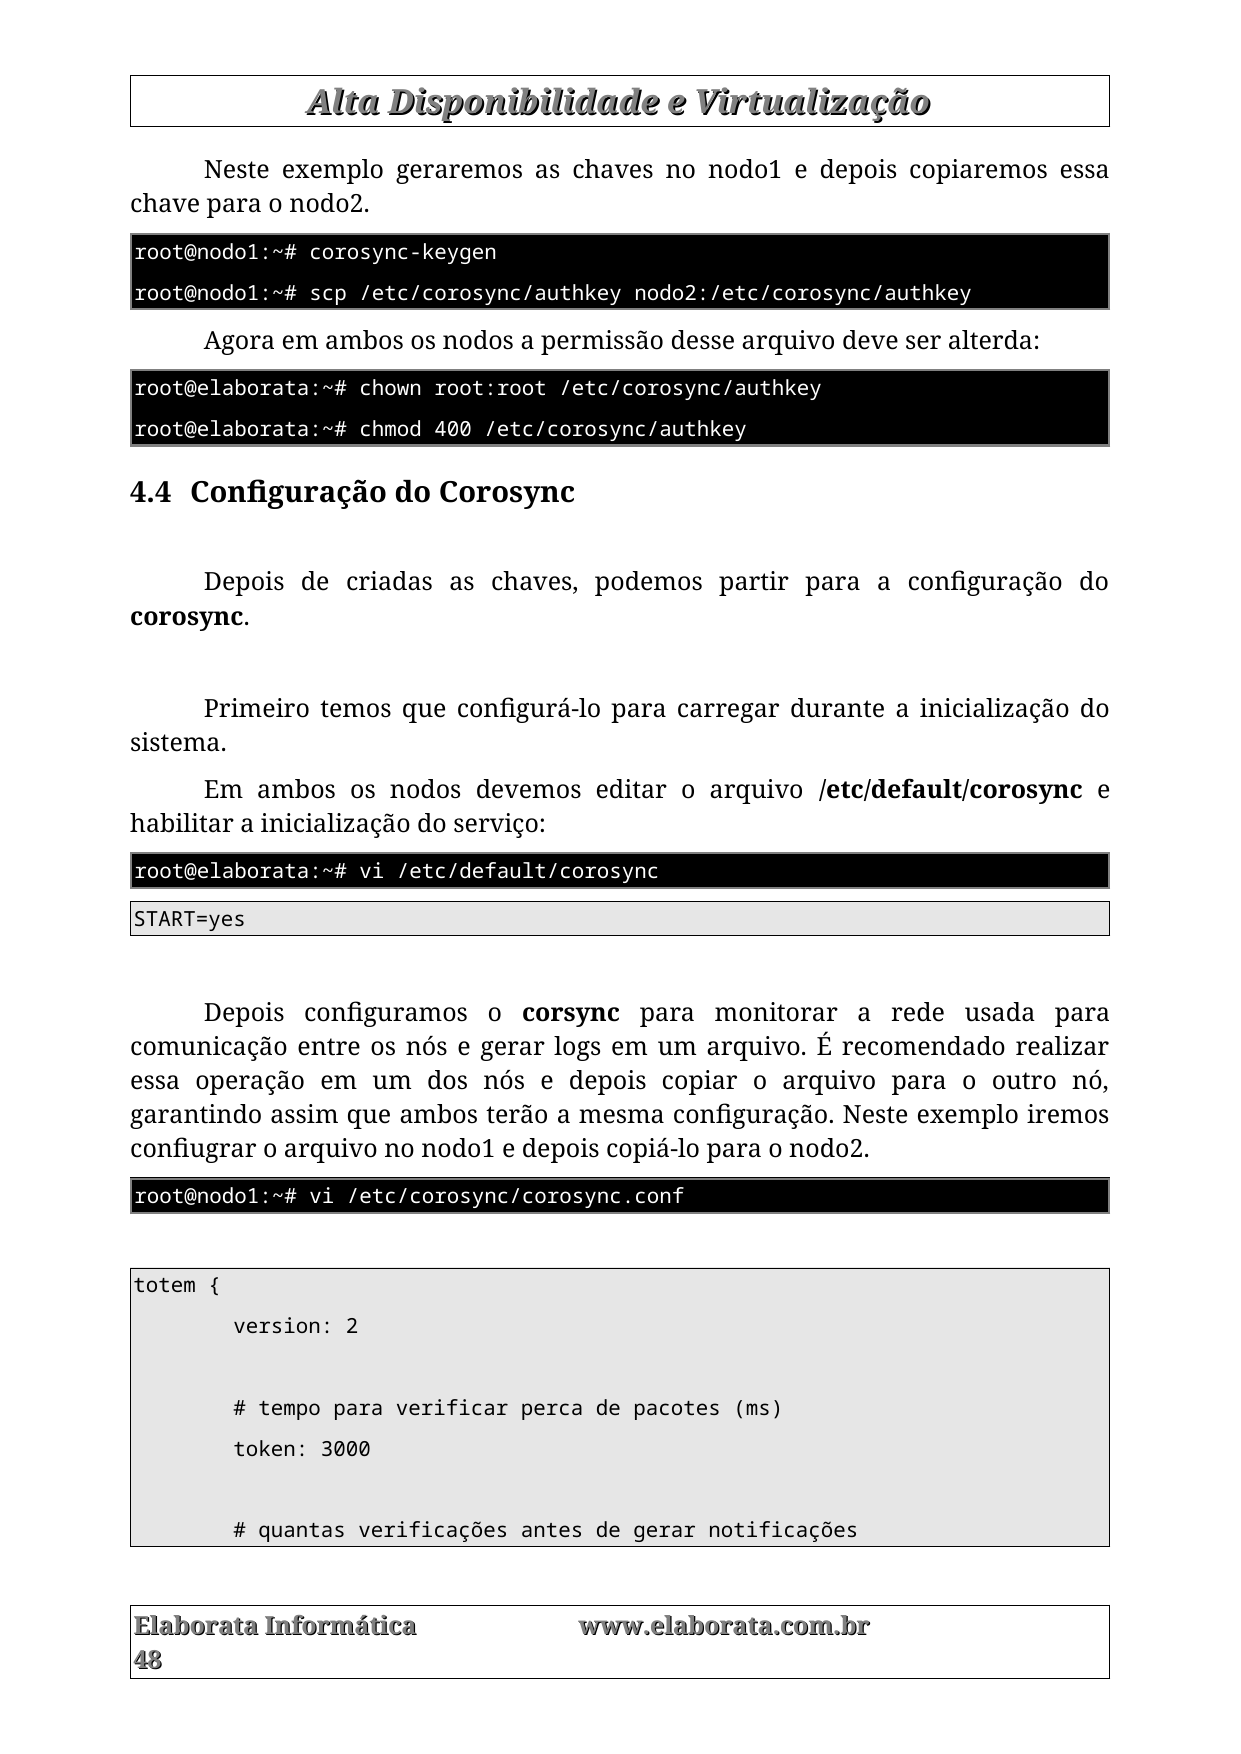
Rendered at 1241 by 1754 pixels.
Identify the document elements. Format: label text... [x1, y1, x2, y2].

text Neste exemplo geraremos as chaves no nodo1 e depois copiaremos essa chave para o nodo2. [130, 152, 1110, 220]
text totem { [131, 1269, 1109, 1299]
text # quantas verificações antes de gerar notificações [131, 1512, 1109, 1546]
text root@elaborata:~# vi /etc/default/corosync [132, 854, 1108, 887]
text root@nodo1:~# vi /etc/corosync/corosync.conf [132, 1180, 1108, 1212]
text Depois configuramos o corsync para monitorar a rede usada para comunicação entre os nós e gerar logs em um arquivo. É recomendado realizar essa operação em um dos nós e depois copiar o arquivo para o outro nó, garantindo assim que ambos terão a mesma configuração. Neste exemplo iremos confiugrar o arquivo no nodo1 e depois copiá-lo para o nodo2. [130, 995, 1110, 1165]
text root@elaborata:~# chown root:root /etc/corosync/authkey [132, 371, 1108, 402]
text version: 2 [131, 1308, 1109, 1340]
text # tempo para verificar perca de pacotes (ms) [131, 1390, 1109, 1422]
text Depois de criadas as chaves, podemos partir para a configuração do corosync. [130, 564, 1110, 632]
text root@nodo1:~# scp /etc/corosync/authkey nodo2:/etc/corosync/authkey [132, 273, 1108, 308]
text Agora em ambos os nodos a permissão desse arquivo deve ser alterda: [130, 323, 1110, 357]
text START=yes [131, 902, 1109, 935]
text token: 3000 [131, 1431, 1109, 1462]
subtitle Configuração do Corosync [130, 472, 1110, 511]
text Em ambos os nodos devemos editar o arquivo /etc/default/corosync e habilitar a inicialização do serviço: [130, 772, 1110, 840]
text root@elaborata:~# chmod 400 /etc/corosync/authkey [132, 410, 1108, 444]
text Primeiro temos que configurá-lo para carregar durante a inicialização do sistema. [130, 691, 1110, 759]
text root@nodo1:~# corosync-keygen [132, 235, 1108, 265]
